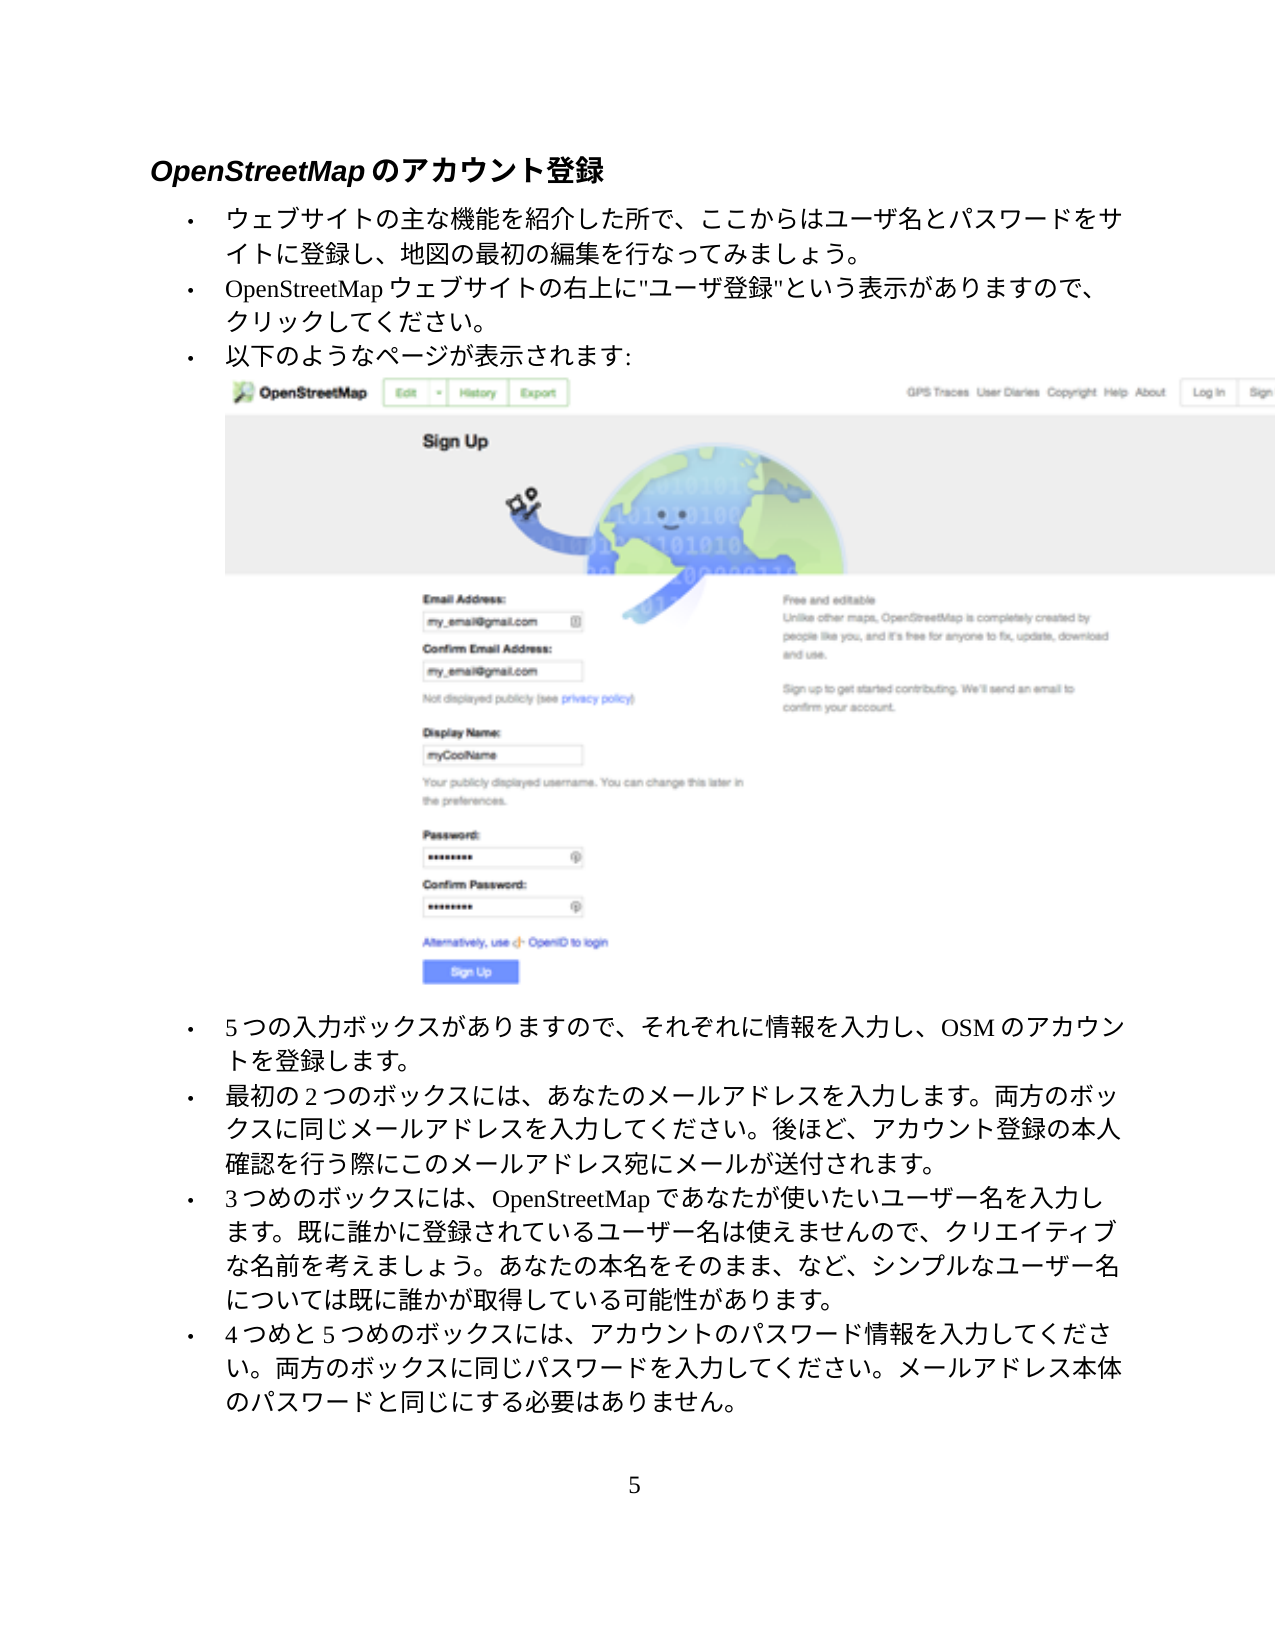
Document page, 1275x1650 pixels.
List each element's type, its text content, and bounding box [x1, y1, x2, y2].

list 4つめと5つめのボックスには、アカウントのパスワード情報を入力してください。両方のボックスに同じパスワードを入力してください。メールアドレス本体のパスワードと同じにする必要はありません。 [187, 1317, 1125, 1419]
list 5つの入力ボックスがありますので、それぞれに情報を入力し、OSMのアカウントを登録します。 [187, 1010, 1125, 1078]
picture [225, 372, 1275, 1010]
subtitle OpenStreetMapのアカウント登録 [150, 150, 1125, 190]
list 最初の2つのボックスには、あなたのメールアドレスを入力します。両方のボックスに同じメールアドレスを入力してください。後ほど、アカウント登録の本人確認を行う際にこのメールアドレス宛にメールが送付されます。 [187, 1078, 1125, 1180]
list ウェブサイトの主な機能を紹介した所で、ここからはユーザ名とパスワードをサイトに登録し、地図の最初の編集を行なってみましょう。 [187, 202, 1125, 270]
list 3つめのボックスには、OpenStreetMapであなたが使いたいユーザー名を入力します。既に誰かに登録されているユーザー名は使えませんので、クリエイティブな名前を考えましょう。あなたの本名をそのまま、など、シンプルなユーザー名については既に誰かが取得している可能性があります。 [187, 1180, 1125, 1317]
list 以下のようなページが表示されます: [187, 338, 1125, 372]
list OpenStreetMapウェブサイトの右上に"ユーザ登録"という表示がありますので、クリックしてください。 [187, 270, 1125, 338]
